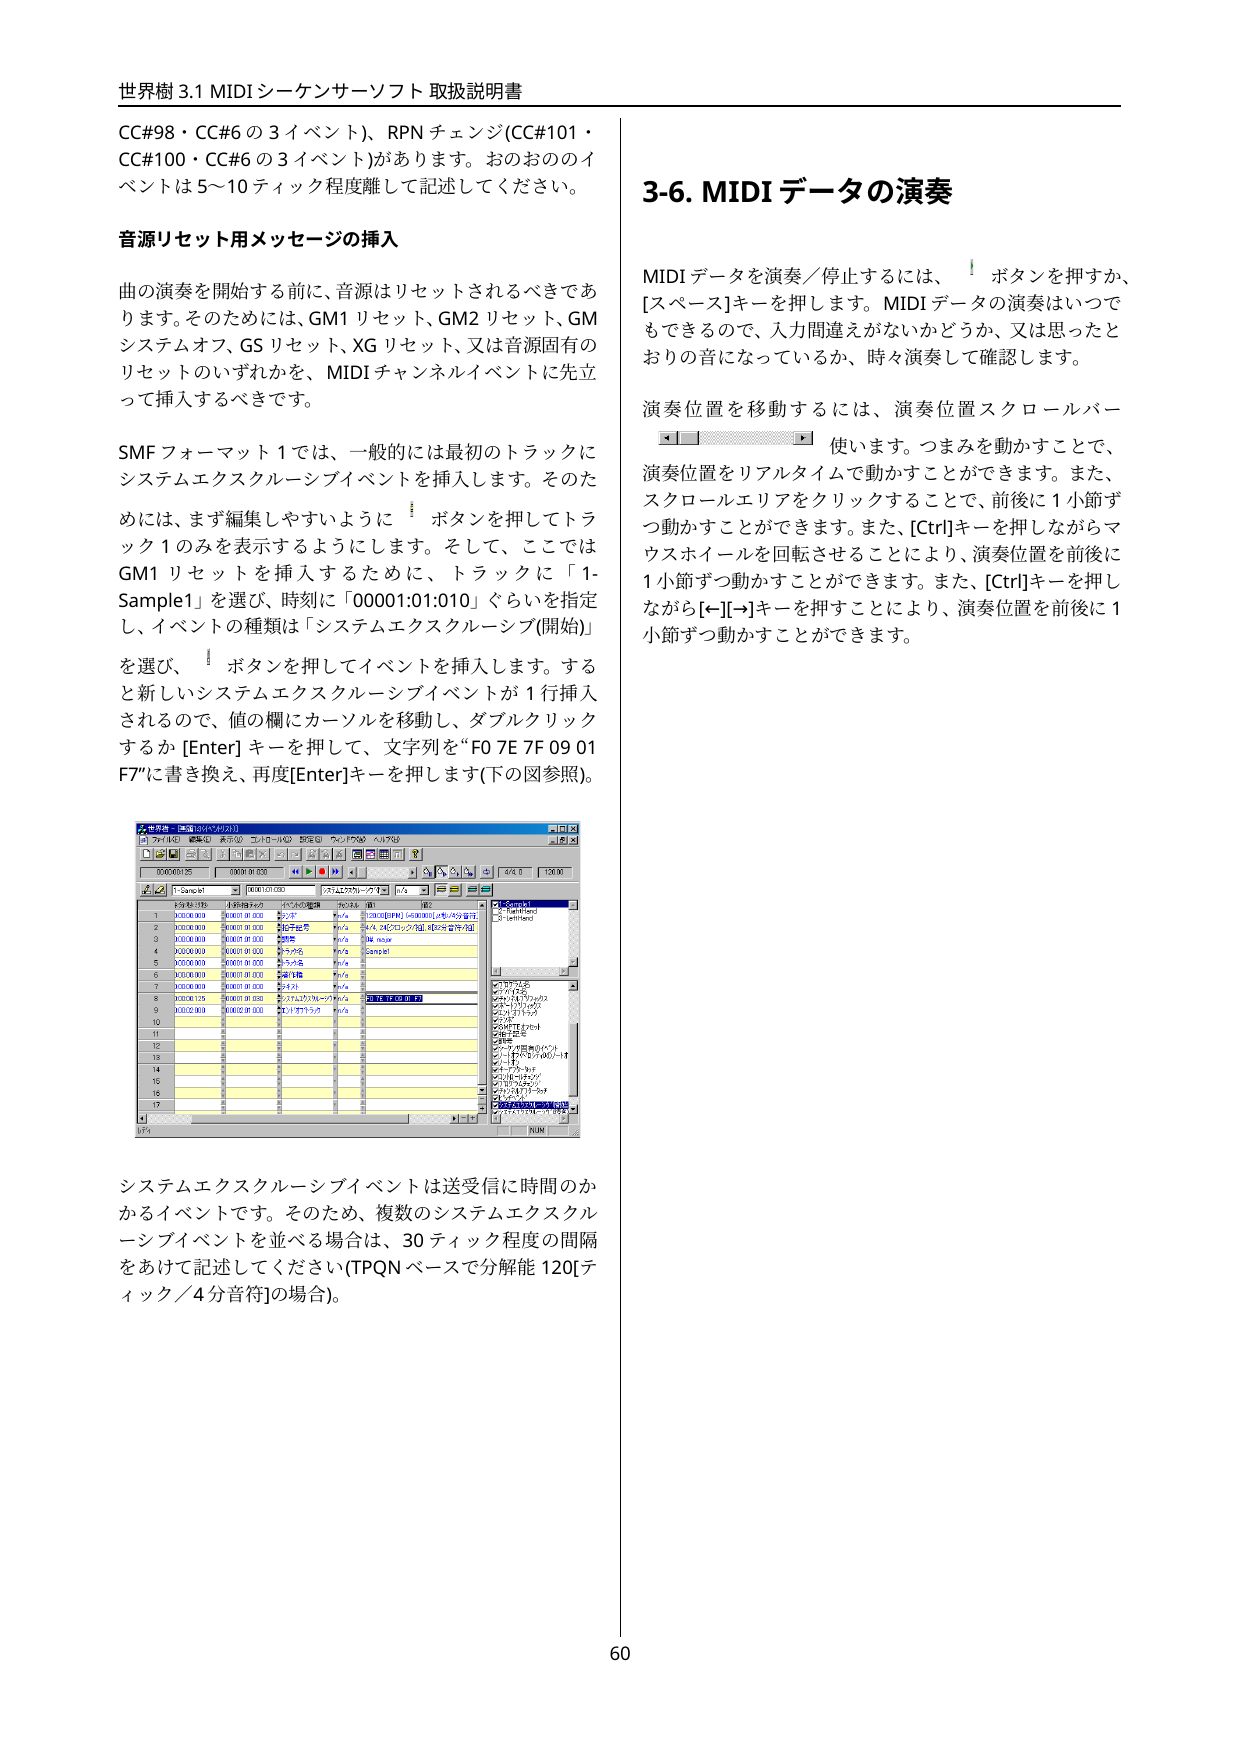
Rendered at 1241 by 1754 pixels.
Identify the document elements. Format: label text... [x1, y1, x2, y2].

picture [410, 500, 414, 517]
text SMFフォーマット1では、一般的には最初のトラックにシステムエクスクルーシブイベントを挿入します。そのためには、まず編集しやすいようにボタンを押してトラック1のみを表示するようにします。そして、ここではGM1リセットを挿入するために、トラックに「1-Sample1」を選び、時刻に「00001:01:010」ぐらいを指定し、イベントの種類は「システムエクスクルーシブ(開始)」を選び、ボタンを押してイベントを挿入します。すると新しいシステムエクスクルーシブイベントが1行挿入されるので、値の欄にカーソルを移動し、ダブルクリックするか [Enter] キーを押して、文字列を“F0 7E 7F 09 01 F7”に書き換え、再度[Enter]キーを押します(下の図参照)。 [118, 438, 598, 787]
text 演奏位置を移動するには、演奏位置スクロールバー使います。つまみを動かすことで、演奏位置をリアルタイムで動かすことができます。また、スクロールエリアをクリックすることで、前後に1小節ずつ動かすことができます。また、[Ctrl]キーを押しながらマウスホイールを回転させることにより、演奏位置を前後に1小節ずつ動かすことができます。また、[Ctrl]キーを押しながら[←][→]キーを押すことにより、演奏位置を前後に1小節ずつ動かすことができます。 [642, 395, 1122, 648]
subtitle 3-6. MIDIデータの演奏 [642, 169, 1122, 211]
picture [658, 431, 813, 445]
picture [970, 258, 974, 275]
text 曲の演奏を開始する前に、音源はリセットされるべきであります。そのためには、GM1リセット、GM2リセット、GMシステムオフ、GSリセット、XGリセット、又は音源固有のリセットのいずれかを、MIDIチャンネルイベントに先立って挿入するべきです。 [118, 277, 598, 412]
text 音源リセット用メッセージの挿入 [118, 224, 598, 252]
picture [134, 821, 581, 1138]
text MIDIデータを演奏／停止するには、ボタンを押すか、[スペース]キーを押します。MIDIデータの演奏はいつでもできるので、入力間違えがないかどうか、又は思ったとおりの音になっているか、時々演奏して確認します。 [642, 249, 1122, 370]
text システムエクスクルーシブイベントは送受信に時間のかかるイベントです。そのため、複数のシステムエクスクルーシブイベントを並べる場合は、30ティック程度の間隔をあけて記述してください(TPQNベースで分解能120[ティック／4分音符]の場合)。 [118, 1172, 598, 1307]
text CC#98・CC#6の3イベント)、RPNチェンジ(CC#101・CC#100・CC#6の3イベント)があります。おのおののイベントは5～10ティック程度離して記述してください。 [118, 118, 598, 199]
